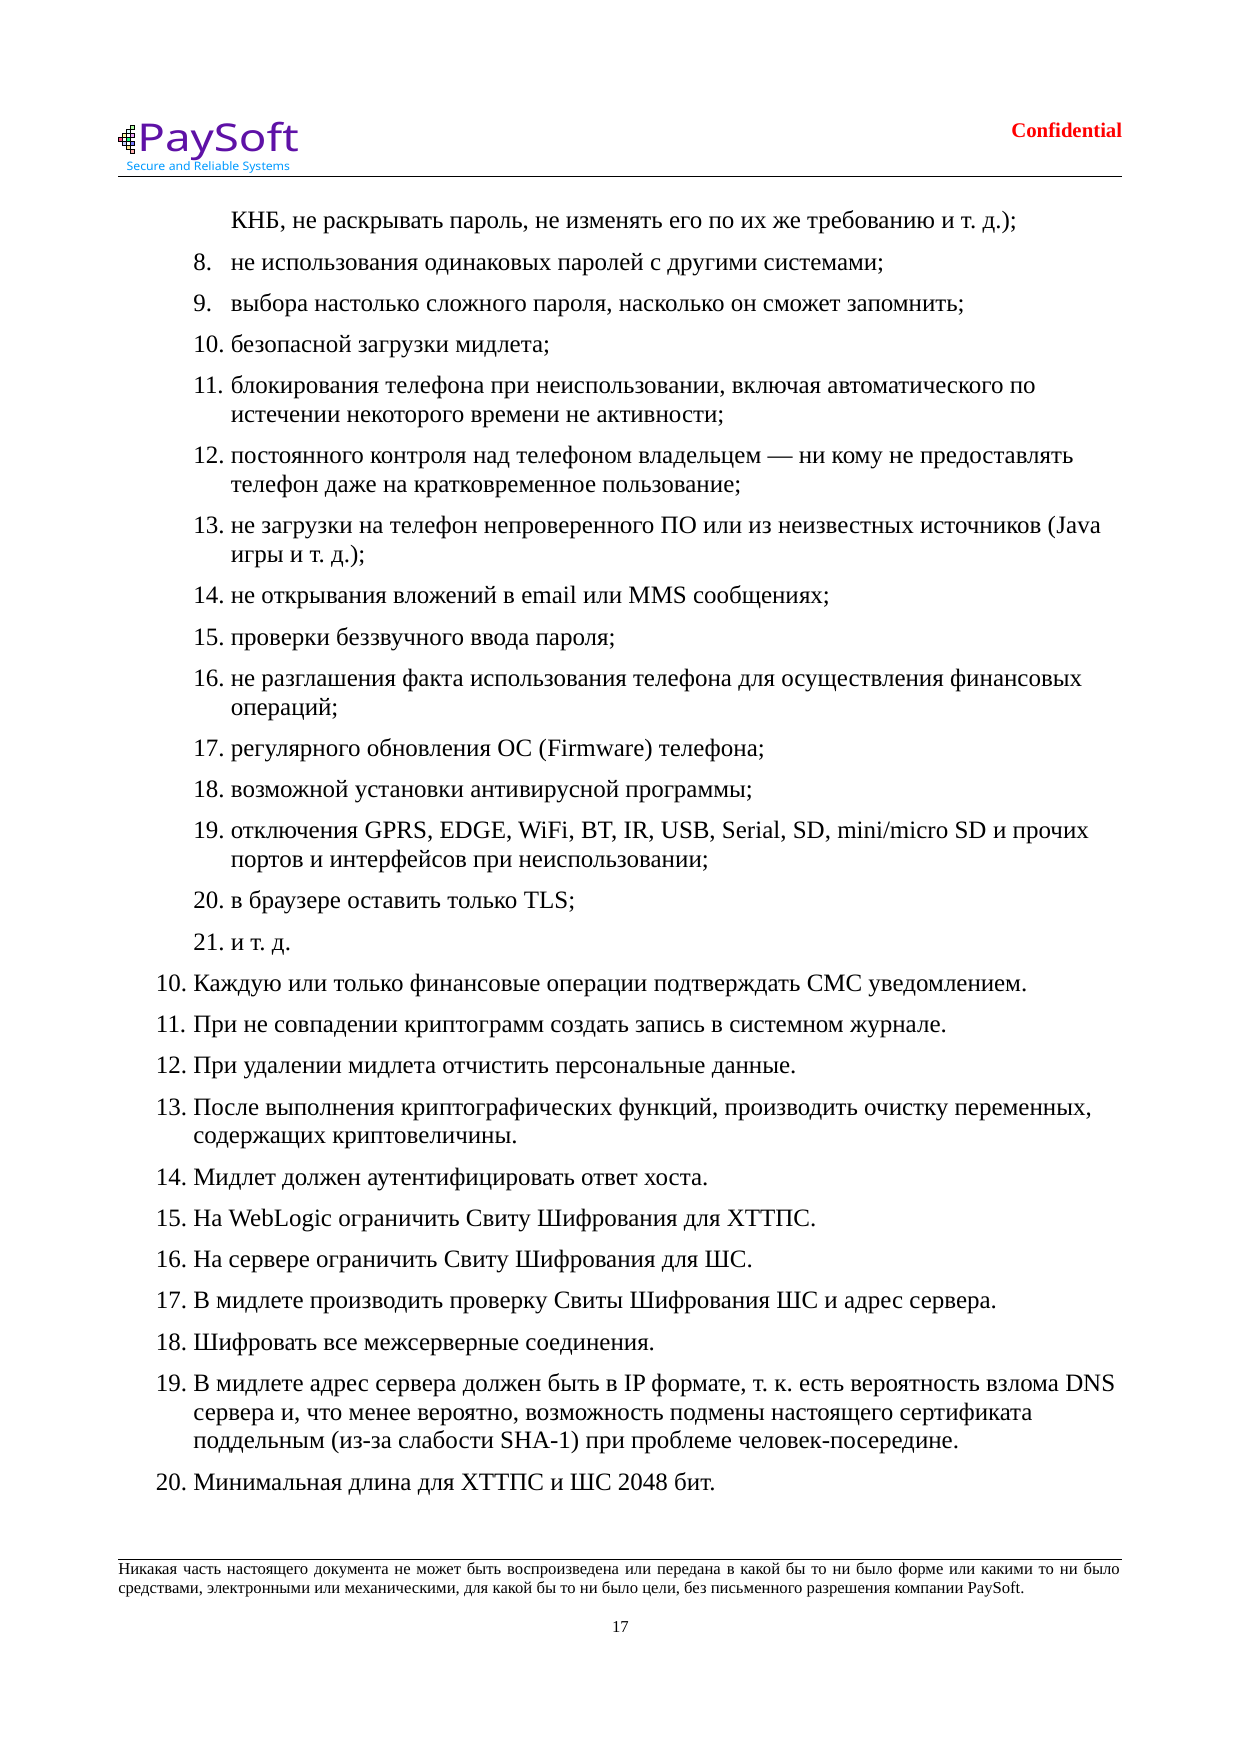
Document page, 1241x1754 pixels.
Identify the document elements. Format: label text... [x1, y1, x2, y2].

list выбора настолько сложного пароля, насколько он сможет запомнить; [193, 288, 1122, 317]
list постоянного контроля над телефоном владельцем — ни кому не предоставлять телефон даже на кратковременное пользование; [193, 441, 1122, 498]
list Минимальная длина для ХТТПС и ШС 2048 бит. [156, 1467, 1122, 1496]
list проверки беззвучного ввода пароля; [193, 622, 1122, 651]
list не использования одинаковых паролей с другими системами; [193, 247, 1122, 276]
list не открывания вложений в email или MMS сообщениях; [193, 581, 1122, 609]
list блокирования телефона при неиспользовании, включая автоматического по истечении некоторого времени не активности; [193, 371, 1122, 428]
list Шифровать все межсерверные соединения. [156, 1327, 1122, 1356]
list После выполнения криптографических функций, производить очистку переменных, содержащих криптовеличины. [156, 1092, 1122, 1149]
list регулярного обновления ОС (Firmware) телефона; [193, 733, 1122, 762]
list КНБ, не раскрывать пароль, не изменять его по их же требованию и т. д.); [193, 206, 1122, 234]
list В мидлете адрес сервера должен быть в IP формате, т. к. есть вероятность взлома DNS сервера и, что менее вероятно, возможность подмены настоящего сертификата поддельным (из-за слабости SHA-1) при проблеме человек-посередине. [156, 1368, 1122, 1454]
list не загрузки на телефон непроверенного ПО или из неизвестных источников (Java игры и т. д.); [193, 511, 1122, 568]
list При удалении мидлета отчистить персональные данные. [156, 1051, 1122, 1079]
list Мидлет должен аутентифицировать ответ хоста. [156, 1162, 1122, 1191]
list На WebLogic ограничить Свиту Шифрования для ХТТПС. [156, 1203, 1122, 1232]
list На сервере ограничить Свиту Шифрования для ШС. [156, 1244, 1122, 1273]
list в браузере оставить только TLS; [193, 886, 1122, 914]
list отключения GPRS, EDGE, WiFi, BT, IR, USB, Serial, SD, mini/micro SD и прочих портов и интерфейсов при неиспользовании; [193, 816, 1122, 873]
list не разглашения факта использования телефона для осуществления финансовых операций; [193, 663, 1122, 721]
list Каждую или только финансовые операции подтверждать СМС уведомлением. [156, 968, 1122, 997]
list При не совпадении криптограмм создать запись в системном журнале. [156, 1009, 1122, 1038]
list возможной установки антивирусной программы; [193, 774, 1122, 803]
list В мидлете производить проверку Свиты Шифрования ШС и адрес сервера. [156, 1286, 1122, 1314]
list и т. д. [193, 927, 1122, 956]
list безопасной загрузки мидлета; [193, 329, 1122, 358]
